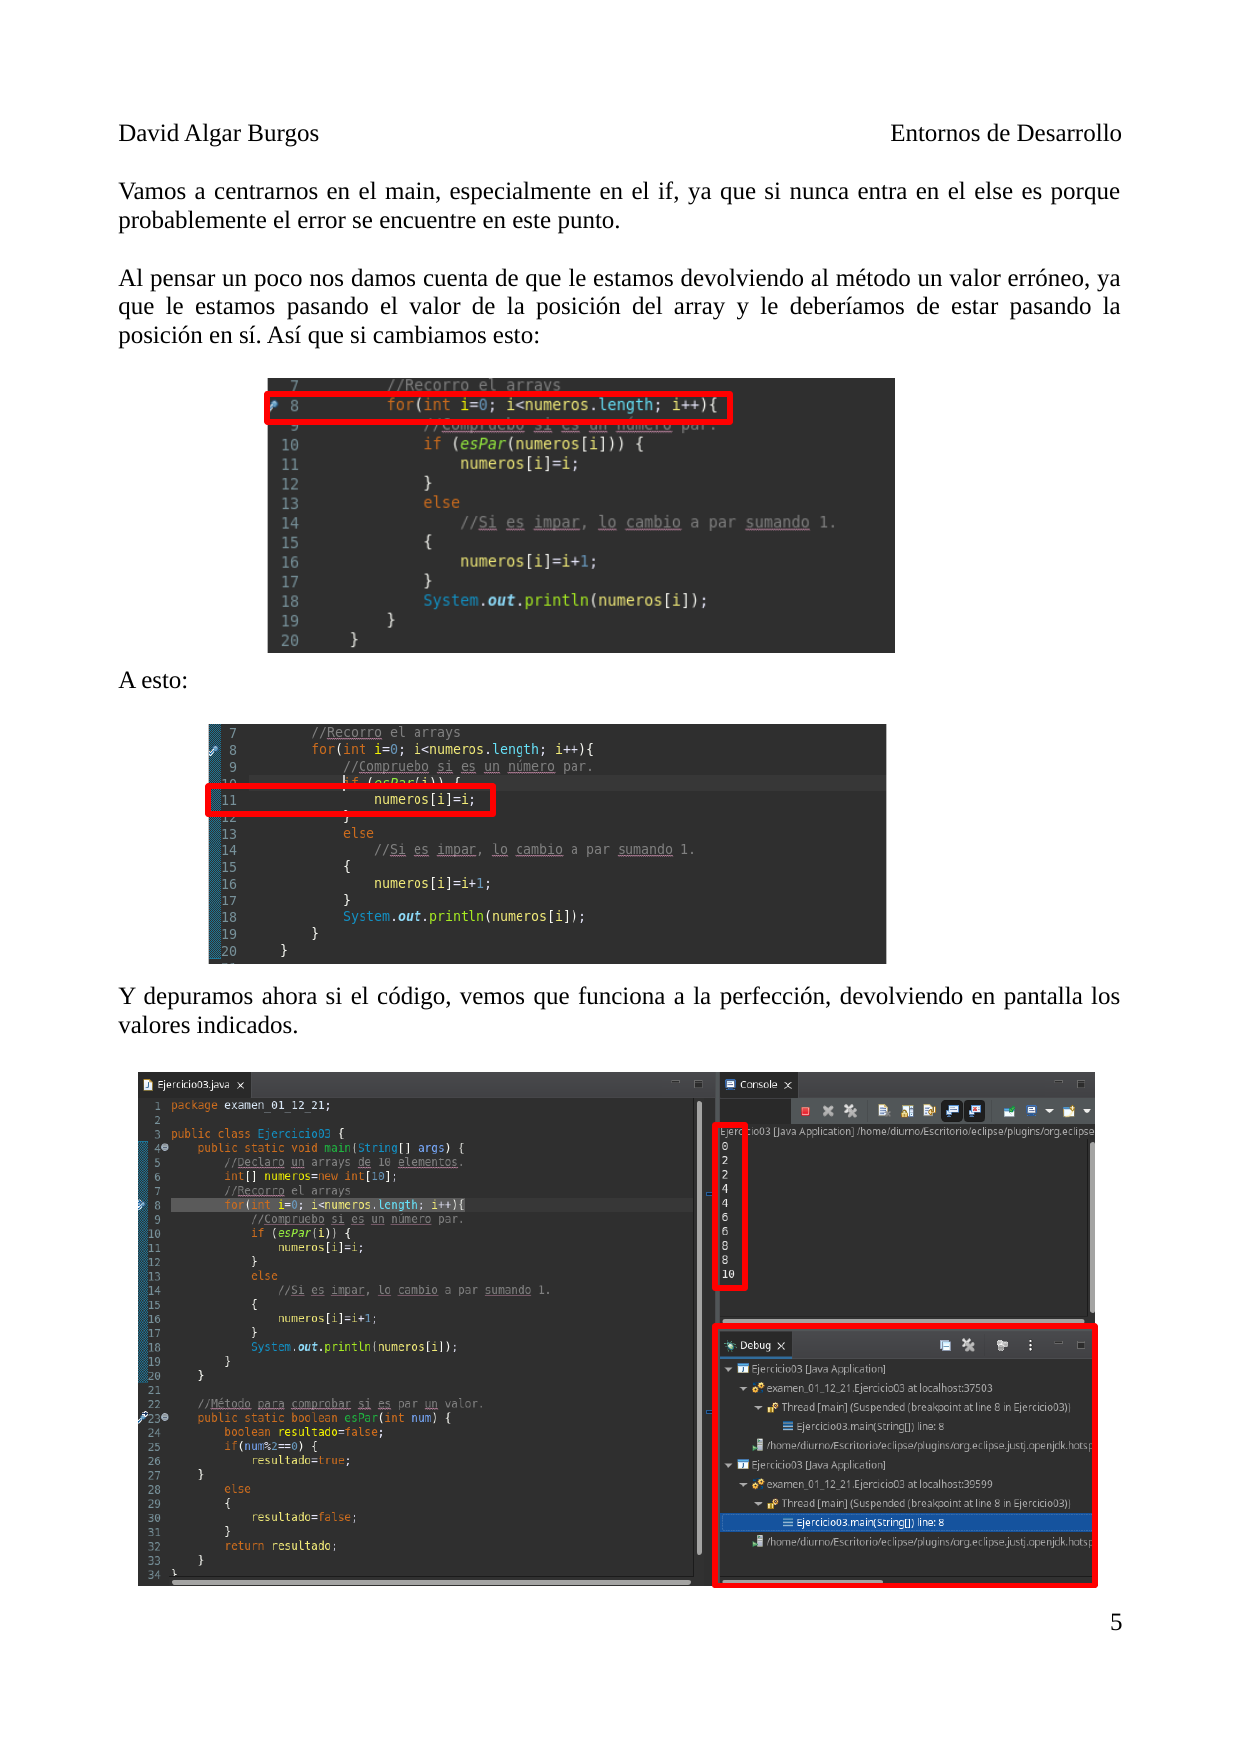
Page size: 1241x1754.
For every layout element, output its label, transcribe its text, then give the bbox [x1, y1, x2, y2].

text Al pensar un poco nos damos cuenta de que le estamos devolviendo al método un valor erróneo, ya que le estamos pasando el valor de la posición del array y le deberíamos de estar pasando la posición en sí. Así que si cambiamos esto: [118, 263, 1122, 349]
text A esto: [118, 665, 1122, 694]
picture [208, 724, 887, 964]
picture [211, 789, 490, 811]
picture [270, 397, 727, 419]
text Vamos a centrarnos en el main, especialmente en el if, ya que si nunca entra en el else es porque probablemente el error se encuentre en este punto. [118, 176, 1122, 234]
picture [718, 1329, 1092, 1583]
picture [267, 378, 895, 653]
text Y depuramos ahora si el código, vemos que funciona a la perfección, devolviendo en pantalla los valores indicados. [118, 981, 1122, 1039]
picture [138, 1072, 1095, 1586]
